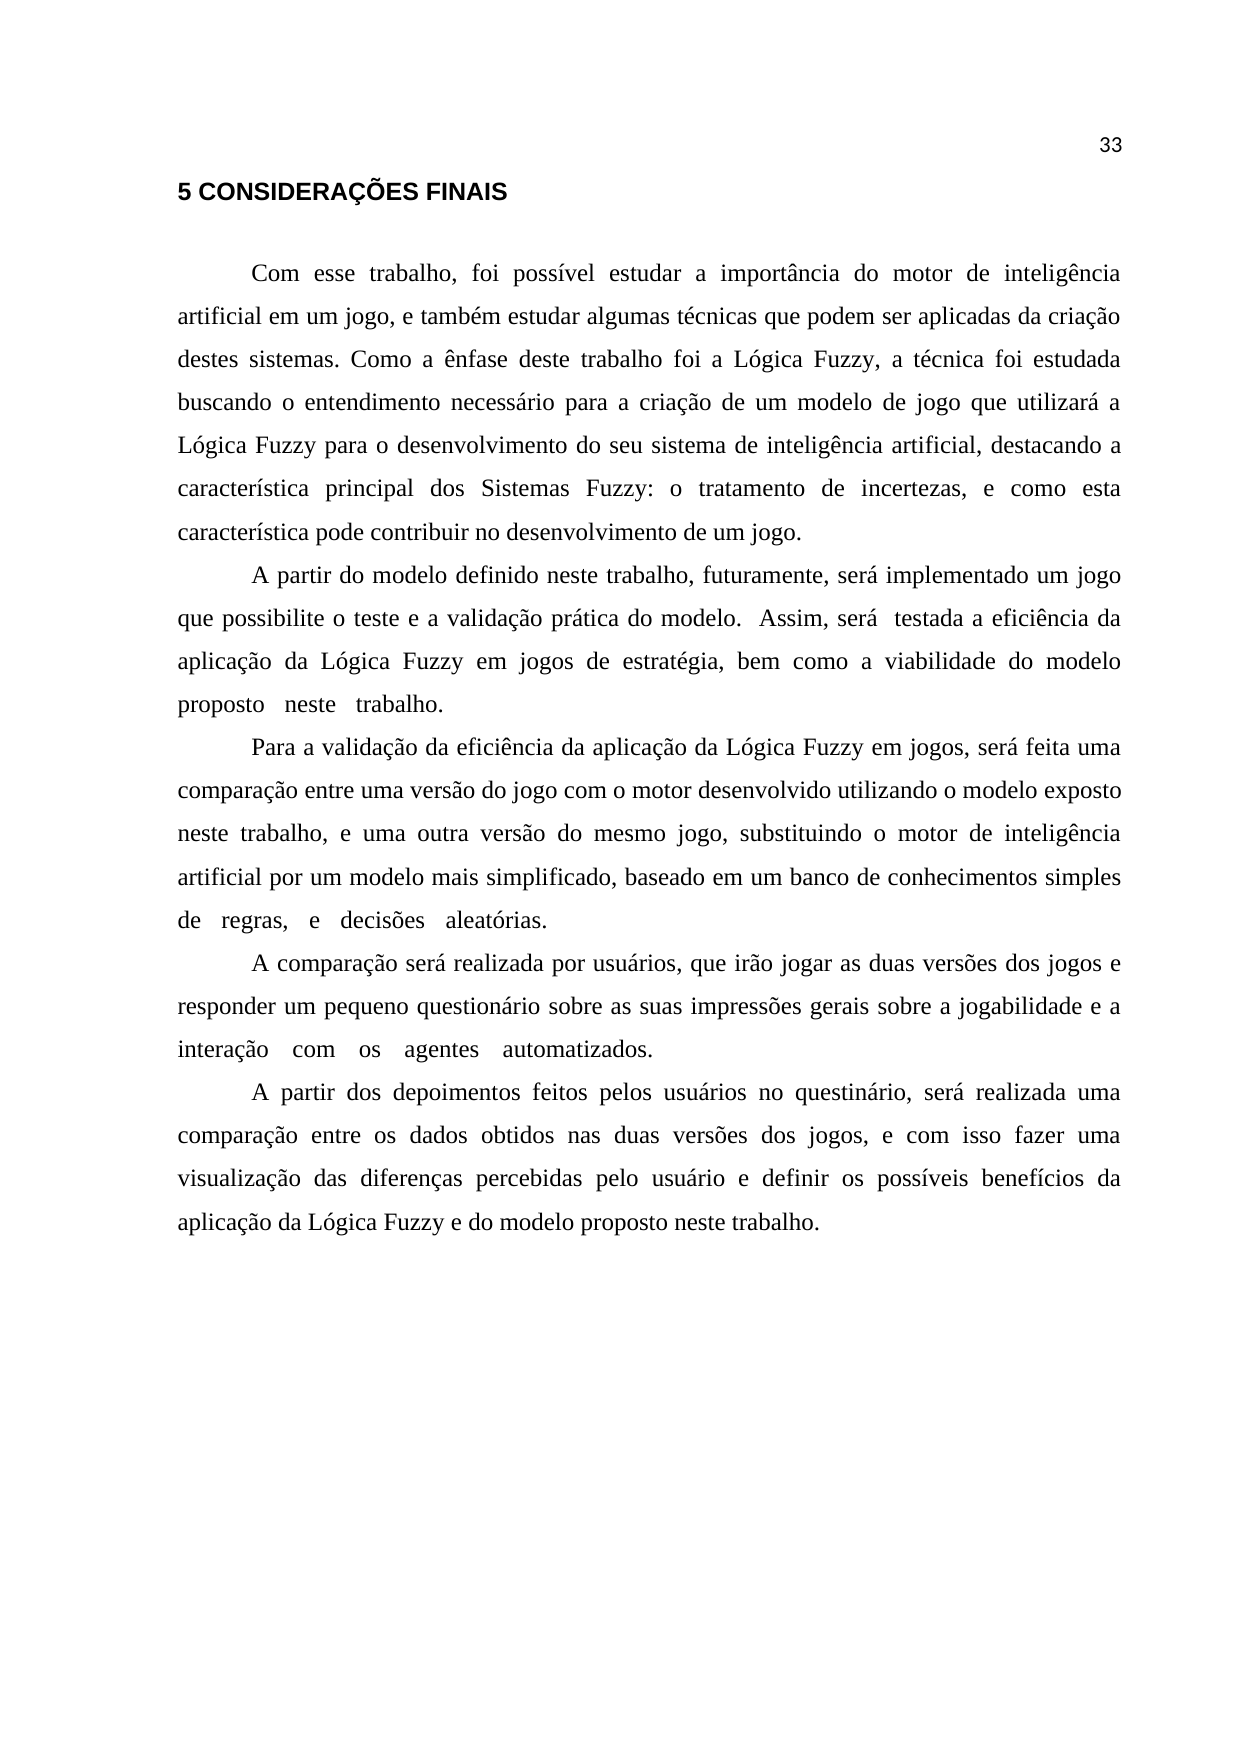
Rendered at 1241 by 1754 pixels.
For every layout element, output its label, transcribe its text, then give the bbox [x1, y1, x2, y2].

list CONSIDERAÇÕES FINAIS [177, 177, 1122, 206]
text A partir do modelo definido neste trabalho, futuramente, será implementado um jogo que possibilite o teste e a validação prática do modelo. Assim, será testada a eficiência da aplicação da Lógica Fuzzy em jogos de estratégia, bem como a viabilidade do modelo proposto neste trabalho. Para a validação da eficiência da aplicação da Lógica Fuzzy em jogos, será feita uma comparação entre uma versão do jogo com o motor desenvolvido utilizando o modelo exposto neste trabalho, e uma outra versão do mesmo jogo, substituindo o motor de inteligência artificial por um modelo mais simplificado, baseado em um banco de conhecimentos simples de regras, e decisões aleatórias. A comparação será realizada por usuários, que irão jogar as duas versões dos jogos e responder um pequeno questionário sobre as suas impressões gerais sobre a jogabilidade e a interação com os agentes automatizados. A partir dos depoimentos feitos pelos usuários no questinário, será realizada uma comparação entre os dados obtidos nas duas versões dos jogos, e com isso fazer uma visualização das diferenças percebidas pelo usuário e definir os possíveis benefícios da aplicação da Lógica Fuzzy e do modelo proposto neste trabalho. [177, 560, 1122, 1235]
text [177, 1574, 1122, 1603]
text Com esse trabalho, foi possível estudar a importância do motor de inteligência artificial em um jogo, e também estudar algumas técnicas que podem ser aplicadas da criação destes sistemas. Como a ênfase deste trabalho foi a Lógica Fuzzy, a técnica foi estudada buscando o entendimento necessário para a criação de um modelo de jogo que utilizará a Lógica Fuzzy para o desenvolvimento do seu sistema de inteligência artificial, destacando a característica principal dos Sistemas Fuzzy: o tratamento de incertezas, e como esta característica pode contribuir no desenvolvimento de um jogo. [177, 258, 1122, 545]
